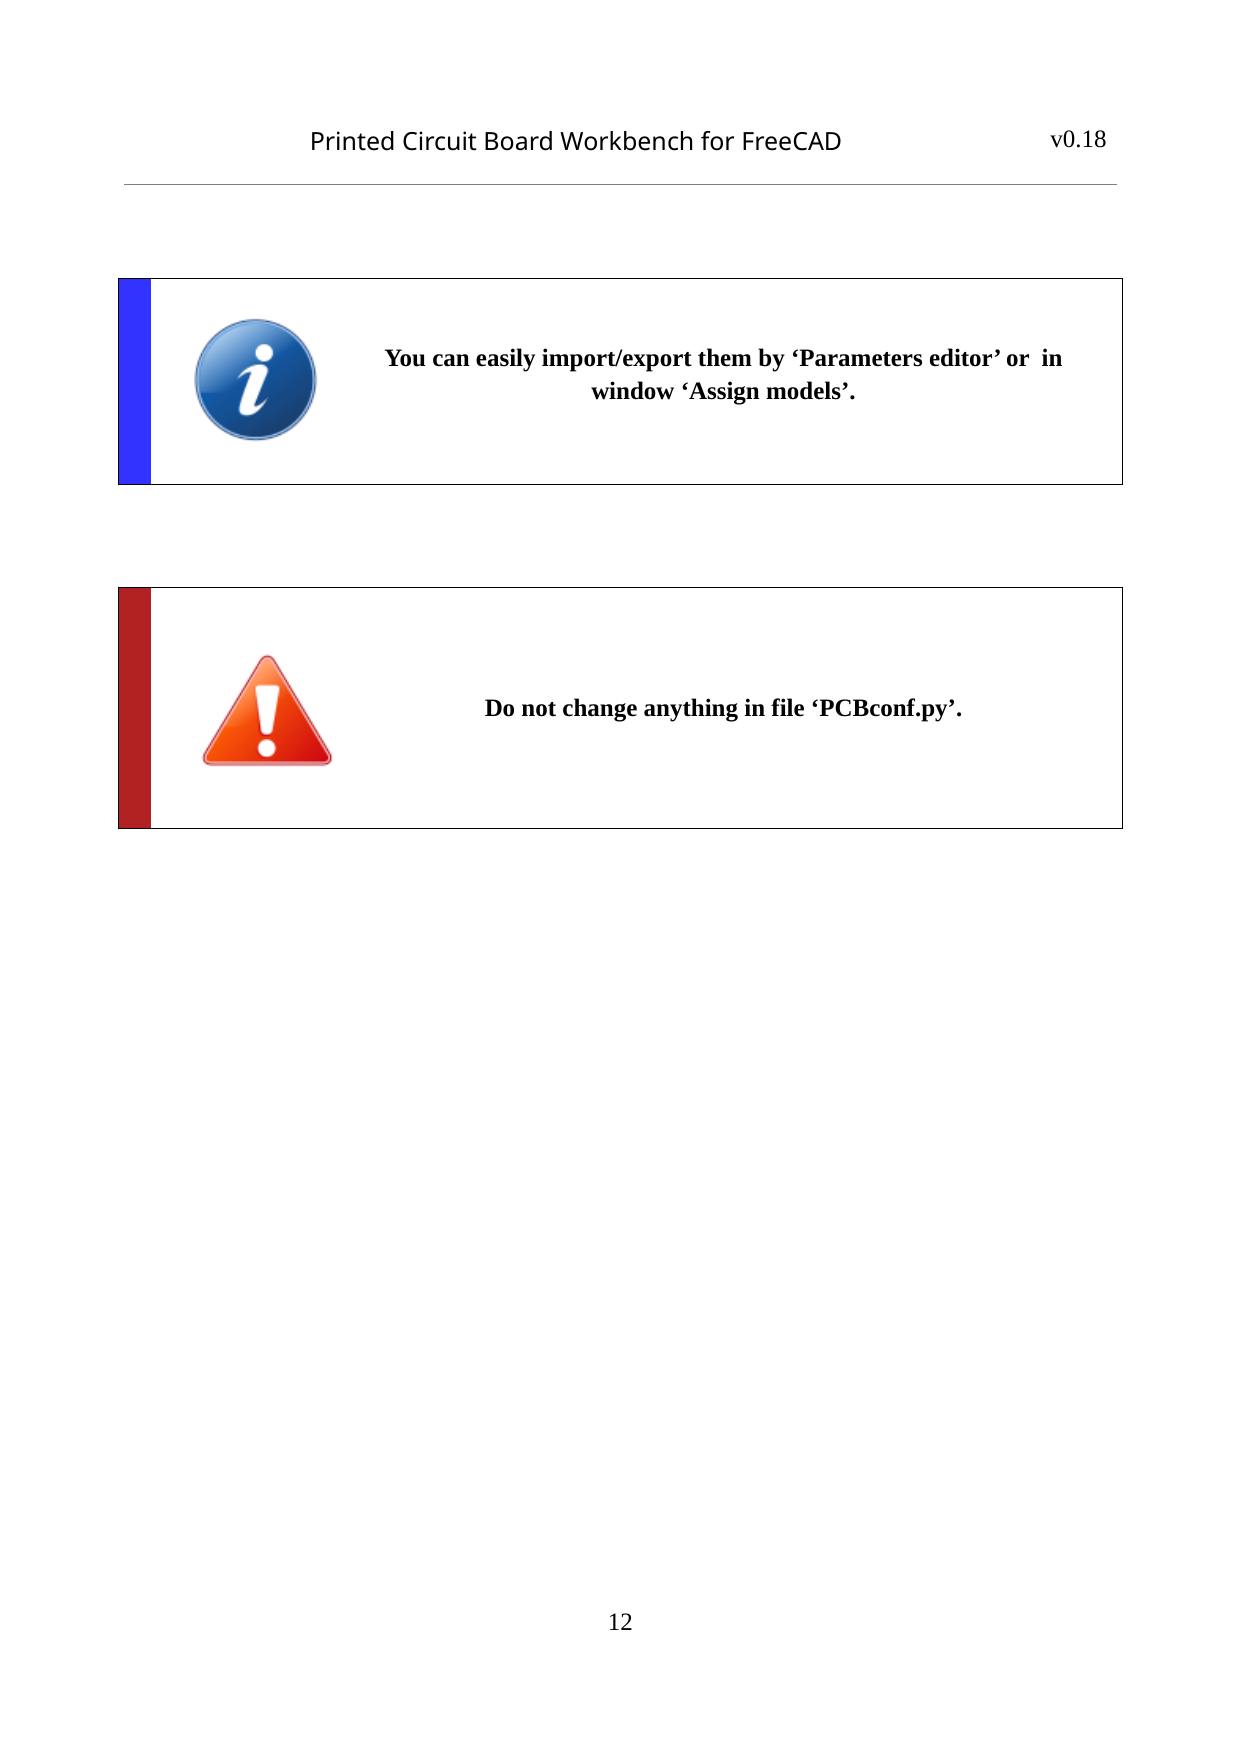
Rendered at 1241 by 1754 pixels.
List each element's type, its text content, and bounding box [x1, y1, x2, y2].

table_header [1093, 588, 1122, 828]
table_header [119, 279, 151, 484]
picture [190, 310, 322, 445]
table_header [151, 279, 354, 484]
table_header [119, 588, 151, 828]
picture [199, 639, 338, 771]
table_header Do not change anything in file ‘PCBconf.py’. [354, 588, 1092, 828]
table_header [151, 588, 354, 828]
table_header [1093, 279, 1122, 484]
table_header You can easily import/export them by ‘Parameters editor’ or in window ‘Assign models’. [354, 279, 1092, 484]
